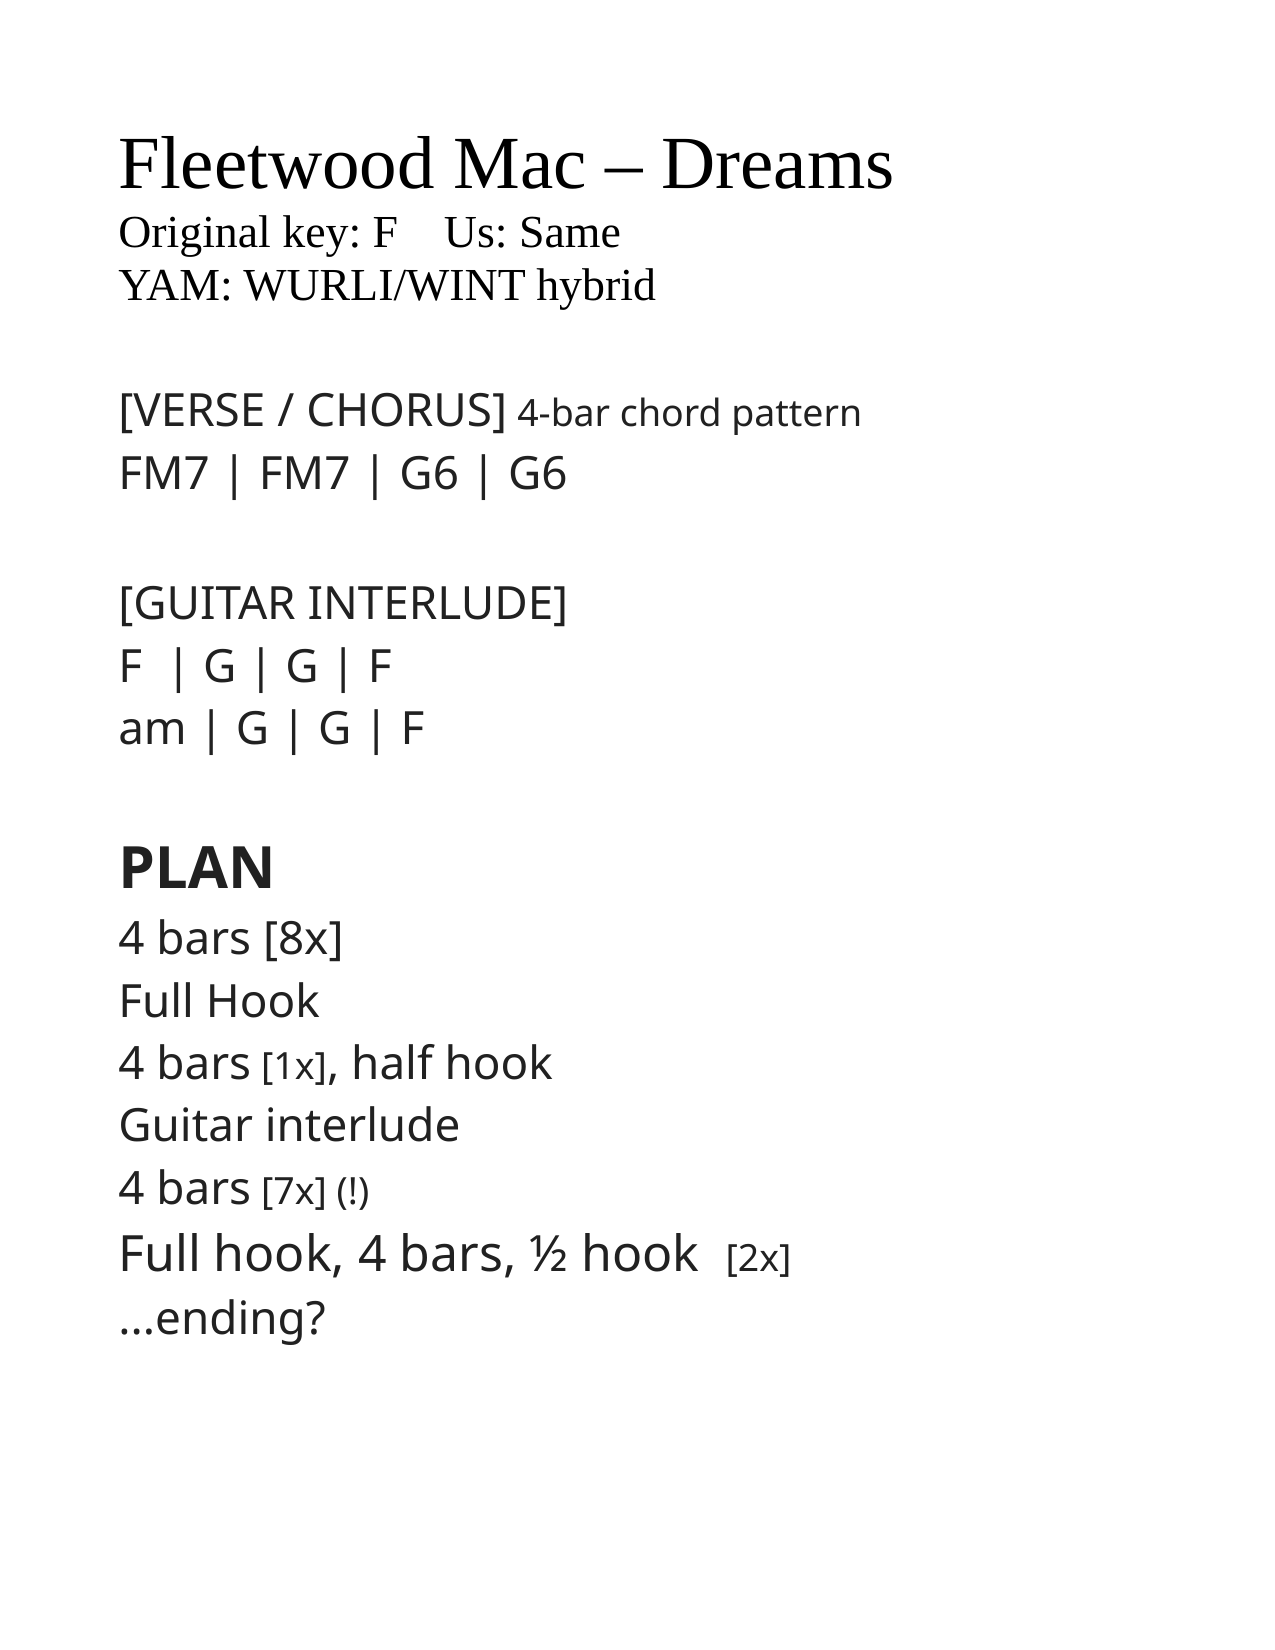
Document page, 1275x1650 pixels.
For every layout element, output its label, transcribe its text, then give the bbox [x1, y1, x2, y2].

text 4 bars [7x] (!) [118, 1155, 1157, 1218]
text Fleetwood Mac – Dreams [118, 118, 1157, 204]
text 4 bars [8x] [118, 906, 1157, 968]
text YAM: WURLI/WINT hybrid [118, 257, 1157, 310]
text am | G | G | F [118, 696, 1157, 758]
text Full Hook [118, 968, 1157, 1030]
text Full hook, 4 bars, ½ hook [2x] [118, 1218, 1157, 1286]
text Guitar interlude [118, 1093, 1157, 1155]
text Original key: F Us: Same [118, 204, 1157, 257]
text ...ending? [118, 1286, 1157, 1348]
text [GUITAR INTERLUDE] [118, 571, 1157, 633]
text PLAN [118, 826, 1157, 906]
text [VERSE / CHORUS] 4-bar chord pattern [118, 378, 1157, 440]
text F | G | G | F [118, 633, 1157, 696]
text 4 bars [1x], half hook [118, 1030, 1157, 1093]
text FM7 | FM7 | G6 | G6 [118, 440, 1157, 503]
